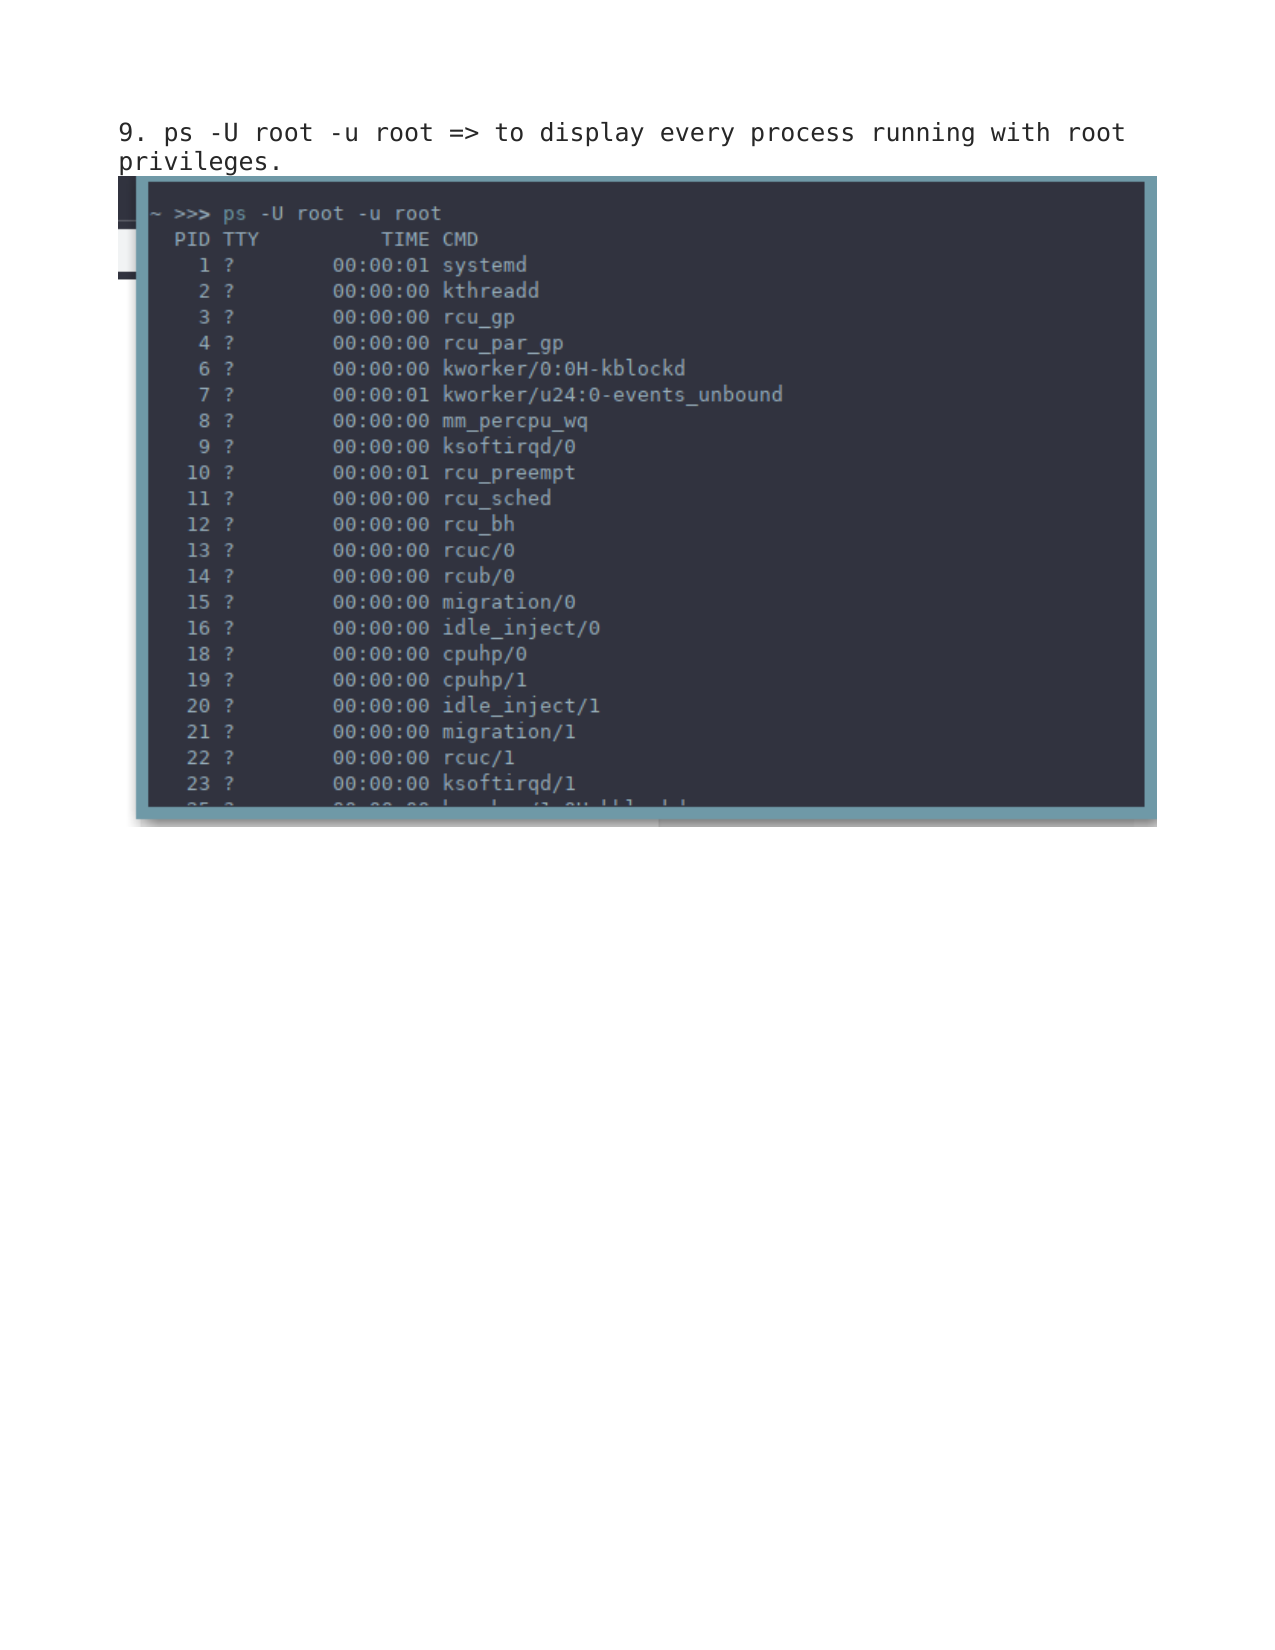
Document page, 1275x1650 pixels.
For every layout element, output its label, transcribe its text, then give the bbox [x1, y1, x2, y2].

picture [118, 176, 1157, 827]
text 9. ps -U root -u root => to display every process running with root privileges. [118, 118, 1157, 176]
